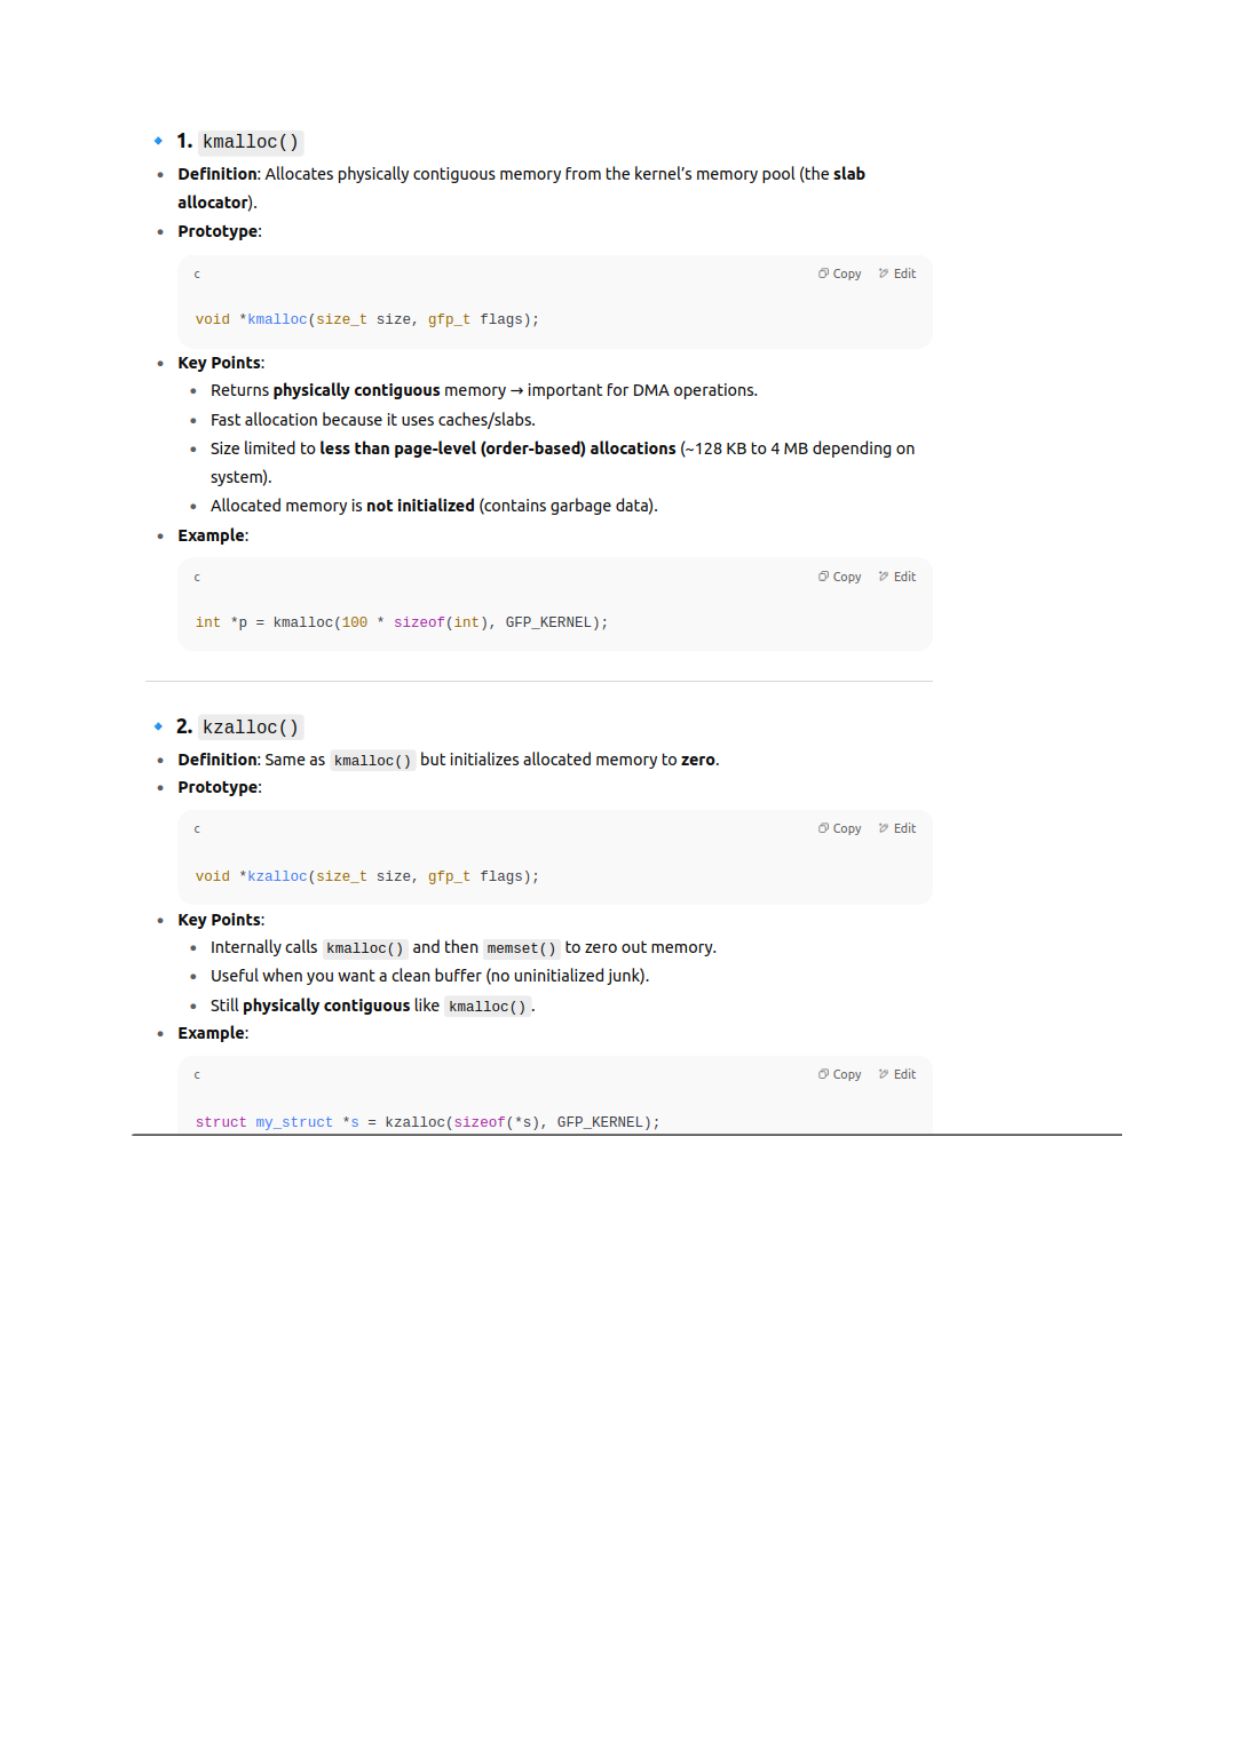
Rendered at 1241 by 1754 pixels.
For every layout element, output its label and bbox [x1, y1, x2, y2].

picture [118, 118, 1123, 1136]
